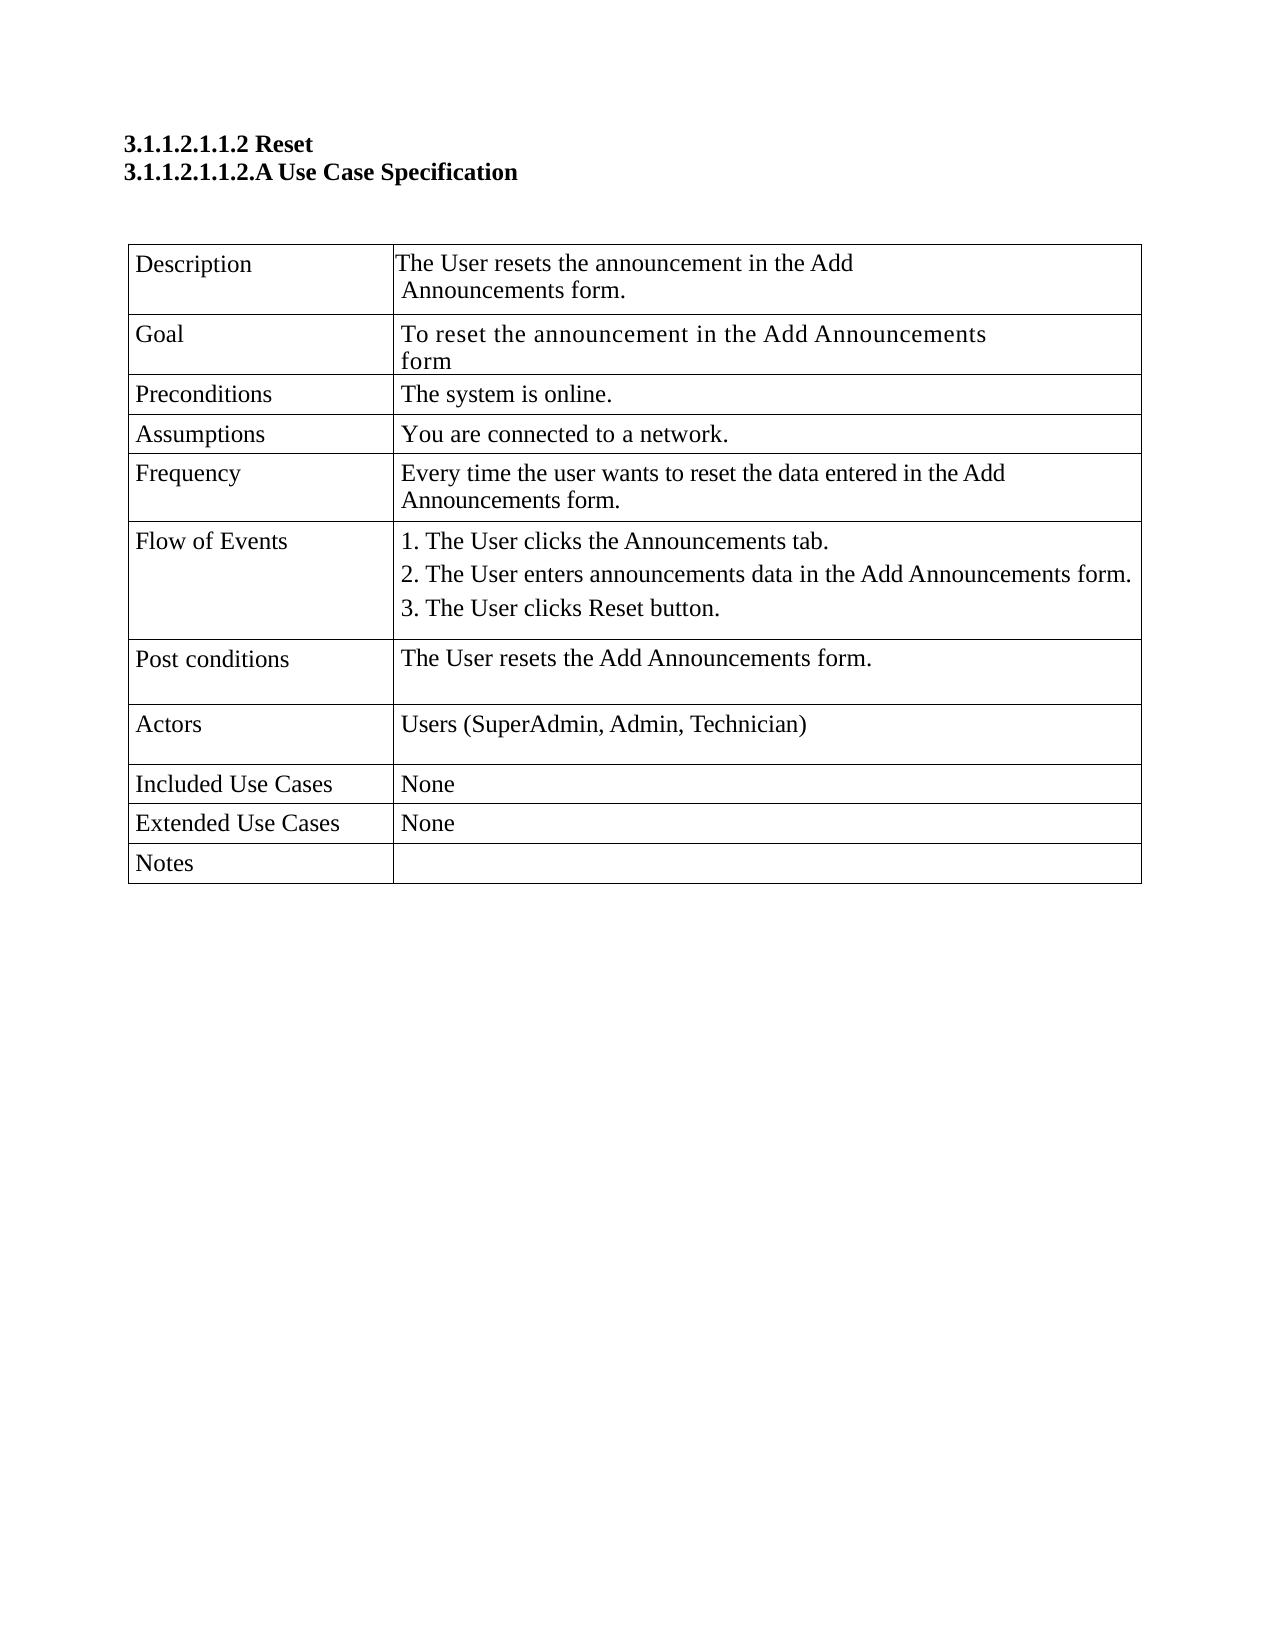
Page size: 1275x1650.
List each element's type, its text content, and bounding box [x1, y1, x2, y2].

table_cell Frequency [129, 454, 393, 521]
table_cell Notes [129, 844, 393, 882]
table_cell Every time the user wants to reset the data entered in the Add Announcements form. [394, 454, 1141, 521]
table_cell To reset the announcement in the Add Announcements form [394, 315, 1141, 374]
text 3.1.1.2.1.1.2.A Use Case Specification [123, 157, 1096, 186]
table_cell Included Use Cases [129, 765, 393, 803]
table_cell The system is online. [394, 375, 1141, 414]
table_cell Flow of Events [129, 522, 393, 639]
table_cell Preconditions [129, 375, 393, 414]
table_cell 1. The User clicks the Announcements tab. 2. The User enters announcements data in the Add Announcements form. 3. The User clicks Reset button. [394, 522, 1141, 639]
table_header The User resets the announcement in the Add Announcements form. [394, 245, 1141, 314]
table_cell Goal [129, 315, 393, 374]
table_cell None [394, 765, 1141, 803]
table_cell The User resets the Add Announcements form. [394, 640, 1141, 704]
table_cell [394, 844, 1141, 882]
table_cell Users (SuperAdmin, Admin, Technician) [394, 705, 1141, 764]
text 3.1.1.2.1.1.2 Reset [123, 129, 1096, 157]
table_cell You are connected to a network. [394, 415, 1141, 453]
table_cell Post conditions [129, 640, 393, 704]
table_header Description [129, 245, 393, 314]
table_cell Actors [129, 705, 393, 764]
table_cell Extended Use Cases [129, 804, 393, 843]
table_cell None [394, 804, 1141, 843]
table_cell Assumptions [129, 415, 393, 453]
